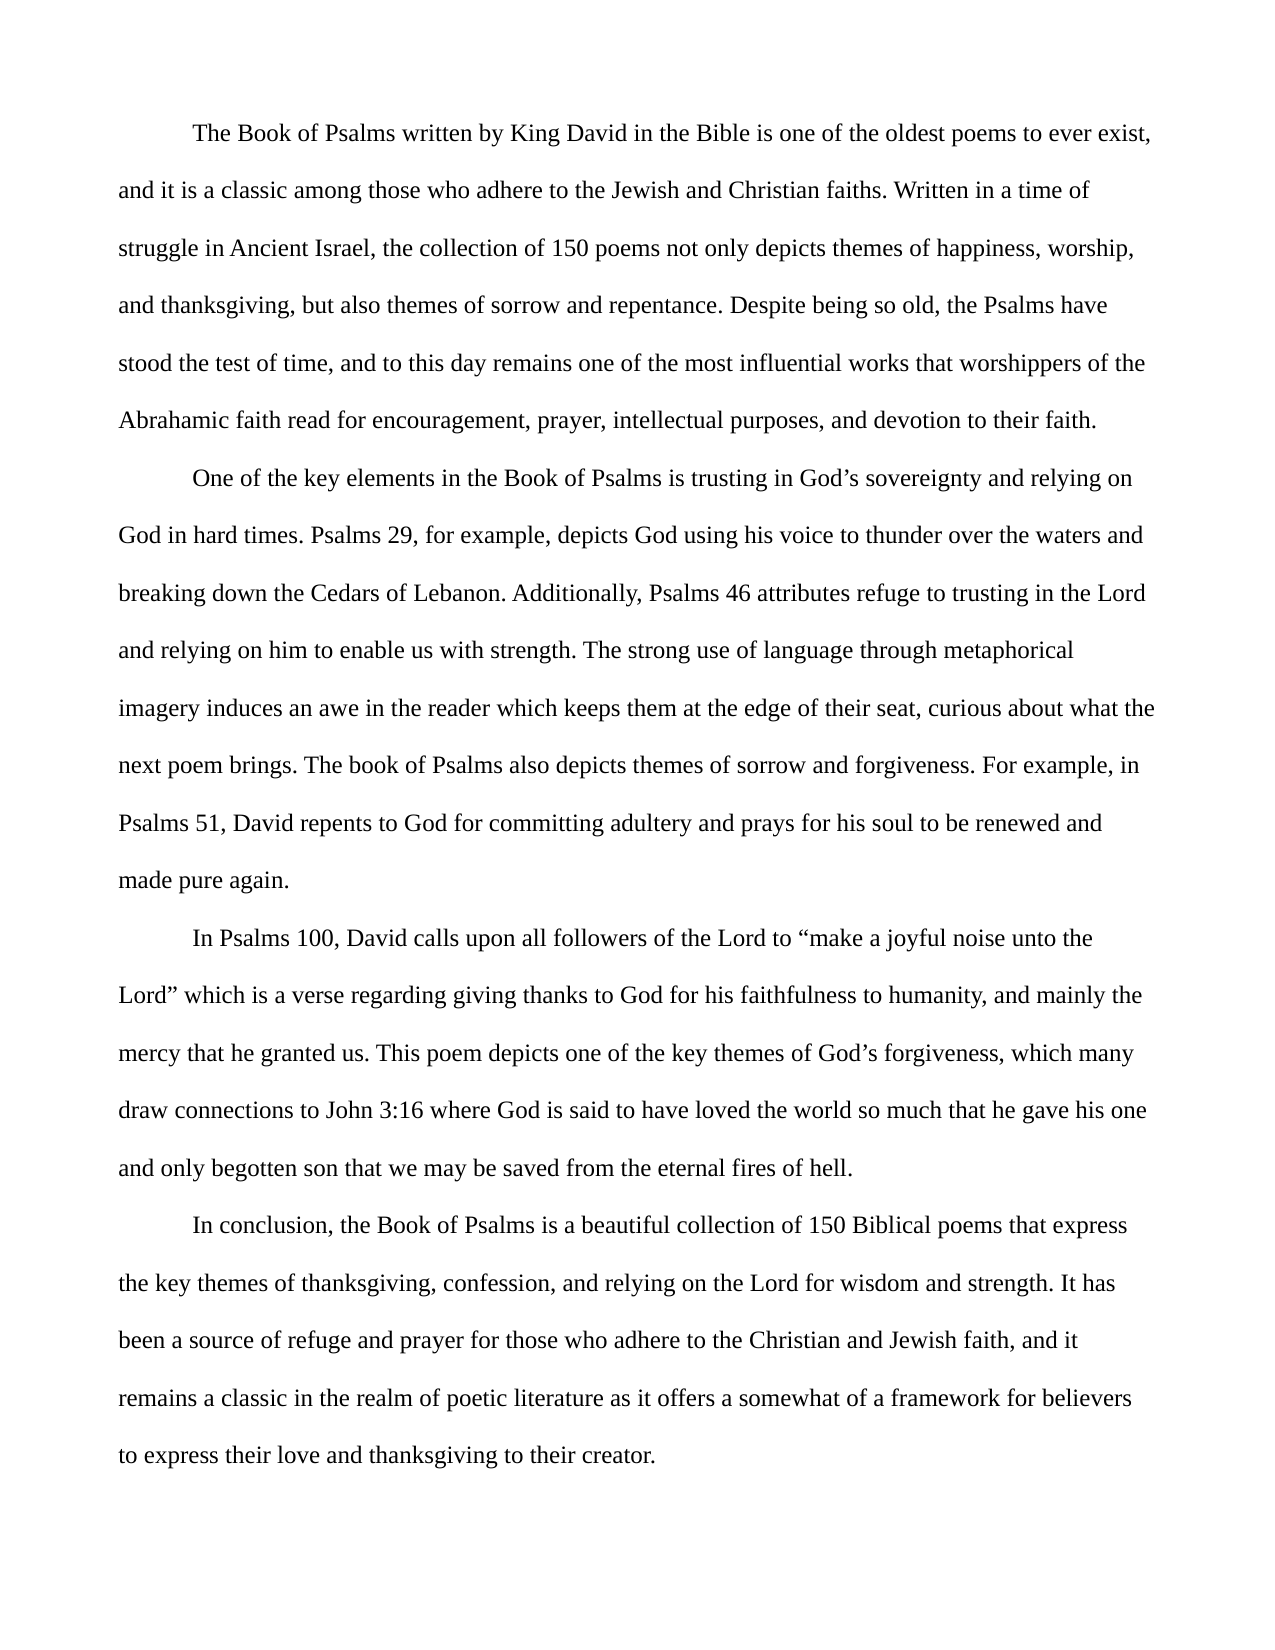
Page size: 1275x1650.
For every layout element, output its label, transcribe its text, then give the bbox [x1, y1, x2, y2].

text In Psalms 100, David calls upon all followers of the Lord to “make a joyful noise unto the Lord” which is a verse regarding giving thanks to God for his faithfulness to humanity, and mainly the mercy that he granted us. This poem depicts one of the key themes of God’s forgiveness, which many draw connections to John 3:16 where God is said to have loved the world so much that he gave his one and only begotten son that we may be saved from the eternal fires of hell. [118, 923, 1157, 1182]
text The Book of Psalms written by King David in the Bible is one of the oldest poems to ever exist, and it is a classic among those who adhere to the Jewish and Christian faiths. Written in a time of struggle in Ancient Israel, the collection of 150 poems not only depicts themes of happiness, worship, and thanksgiving, but also themes of sorrow and repentance. Despite being so old, the Psalms have stood the test of time, and to this day remains one of the most influential works that worshippers of the Abrahamic faith read for encouragement, prayer, intellectual purposes, and devotion to their faith. [118, 118, 1157, 434]
text One of the key elements in the Book of Psalms is trusting in God’s sovereignty and relying on God in hard times. Psalms 29, for example, depicts God using his voice to thunder over the waters and breaking down the Cedars of Lebanon. Additionally, Psalms 46 attributes refuge to trusting in the Lord and relying on him to enable us with strength. The strong use of language through metaphorical imagery induces an awe in the reader which keeps them at the edge of their seat, curious about what the next poem brings. The book of Psalms also depicts themes of sorrow and forgiveness. For example, in Psalms 51, David repents to God for committing adultery and prays for his soul to be renewed and made pure again. [118, 463, 1157, 894]
text In conclusion, the Book of Psalms is a beautiful collection of 150 Biblical poems that express the key themes of thanksgiving, confession, and relying on the Lord for wisdom and strength. It has been a source of refuge and prayer for those who adhere to the Christian and Jewish faith, and it remains a classic in the realm of poetic literature as it offers a somewhat of a framework for believers to express their love and thanksgiving to their creator. [118, 1211, 1157, 1469]
